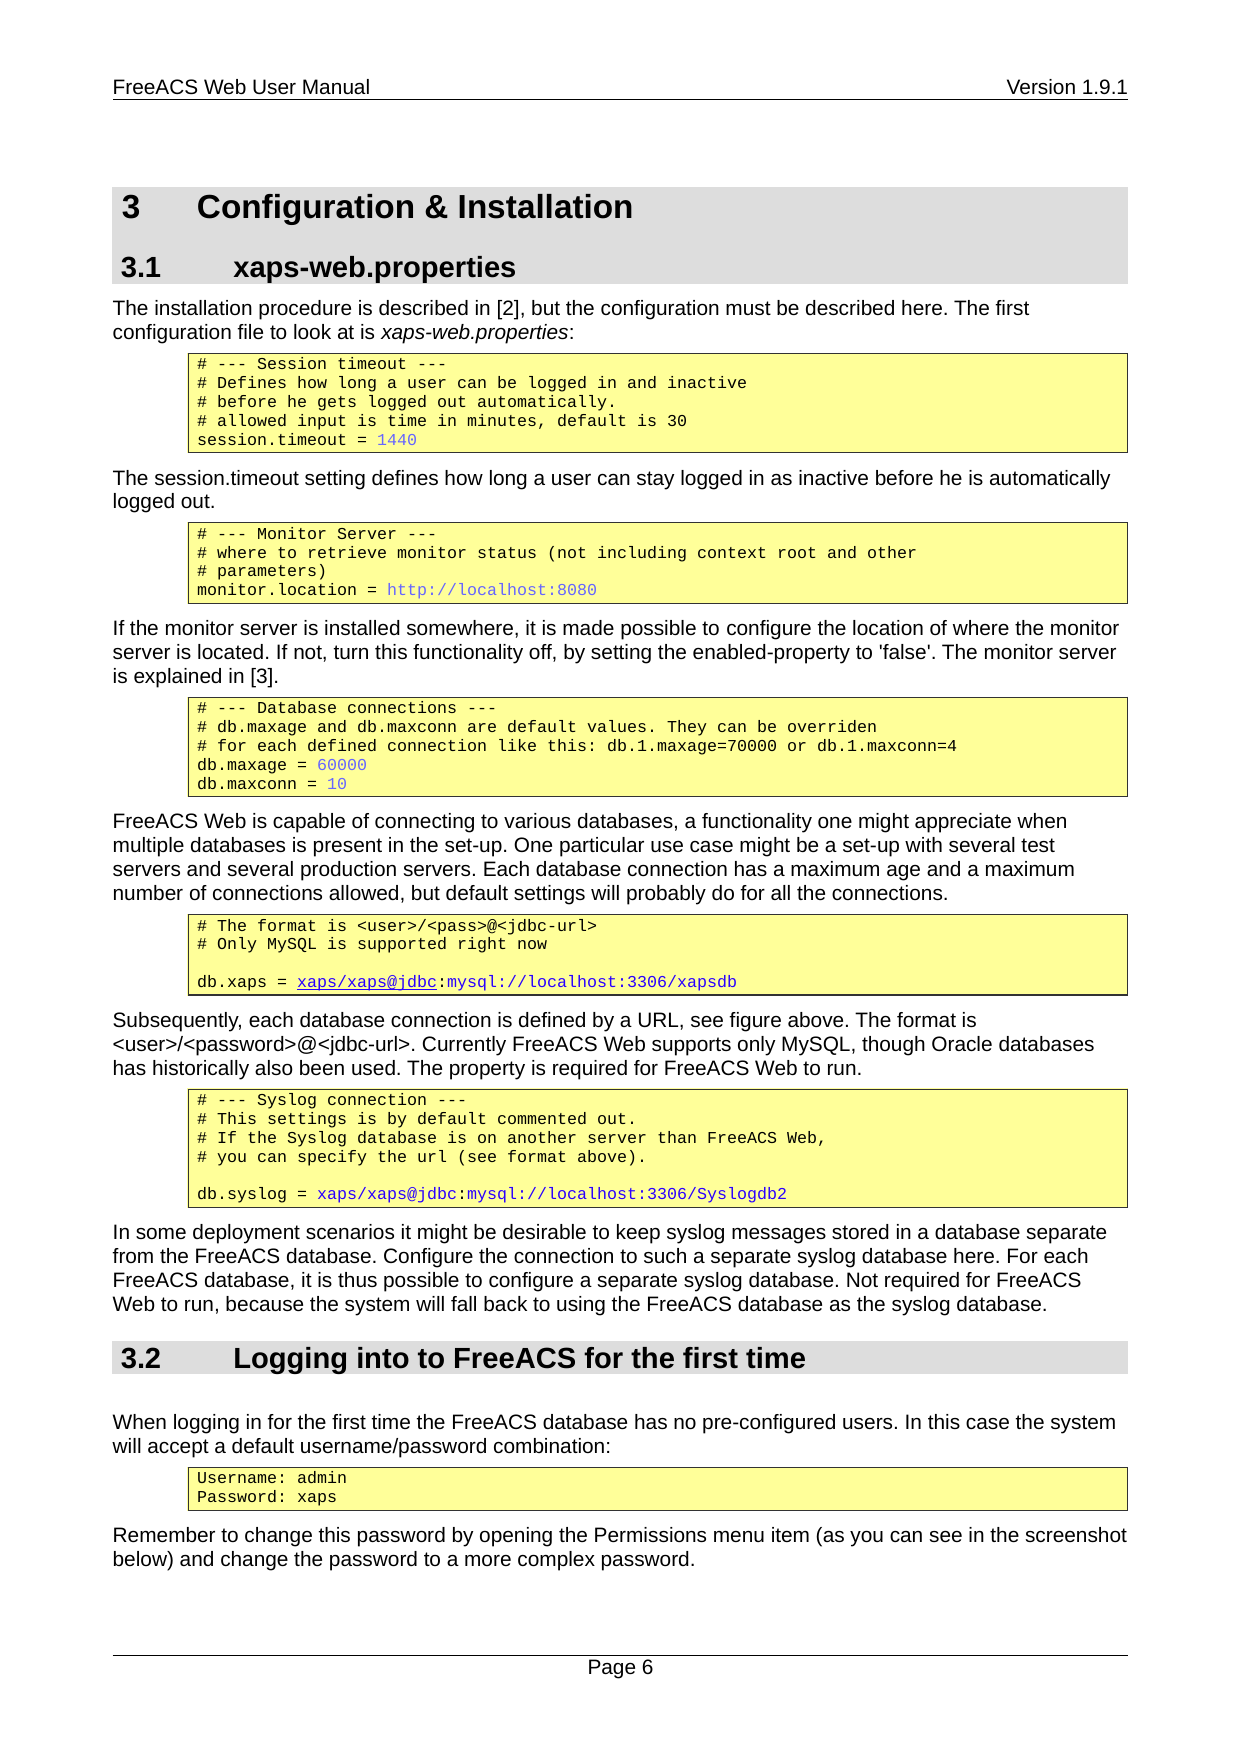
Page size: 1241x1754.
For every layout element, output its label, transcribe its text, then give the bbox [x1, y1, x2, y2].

text The installation procedure is described in [2], but the configuration must be described here. The first configuration file to look at is xaps-web.properties: [112, 296, 1128, 344]
text When logging in for the first time the FreeACS database has no pre-configured users. In this case the system will accept a default username/password combination: [112, 1386, 1128, 1458]
text # --- Session timeout --- [189, 354, 1127, 372]
text # db.maxage and db.maxconn are default values. They can be overriden [189, 716, 1127, 734]
text monitor.location = http://localhost:8080 [189, 579, 1127, 603]
subtitle Logging into to FreeACS for the first time [112, 1341, 1128, 1374]
text db.syslog = xaps/xaps@jdbc:mysql://localhost:3306/Syslogdb2 [189, 1183, 1127, 1207]
text # allowed input is time in minutes, default is 30 [189, 409, 1127, 428]
text # The format is <user>/<pass>@<jdbc-url> [189, 915, 1127, 933]
text db.xaps = xaps/xaps@jdbc:mysql://localhost:3306/xapsdb [189, 971, 1127, 994]
subtitle Configuration & Installation [112, 187, 1128, 225]
text If the monitor server is installed somewhere, it is made possible to configure the location of where the monitor server is located. If not, turn this functionality off, by setting the enabled-property to 'false'. The monitor server is explained in [3]. [112, 616, 1128, 688]
text In some deployment scenarios it might be desirable to keep syslog messages stored in a database separate from the FreeACS database. Configure the connection to such a separate syslog database here. For each FreeACS database, it is thus possible to configure a separate syslog database. Not required for FreeACS Web to run, because the system will fall back to using the FreeACS database as the syslog database. [112, 1220, 1128, 1316]
text # where to retrieve monitor status (not including context root and other [189, 541, 1127, 560]
text # Defines how long a user can be logged in and inactive [189, 372, 1127, 391]
text # Only MySQL is supported right now [189, 933, 1127, 952]
text # This settings is by default commented out. [189, 1107, 1127, 1126]
text # you can specify the url (see format above). [189, 1145, 1127, 1164]
text # for each defined connection like this: db.1.maxage=70000 or db.1.maxconn=4 [189, 734, 1127, 753]
text db.maxconn = 10 [189, 772, 1127, 796]
text FreeACS Web is capable of connecting to various databases, a functionality one might appreciate when multiple databases is present in the set-up. One particular use case might be a set-up with several test servers and several production servers. Each database connection has a maximum age and a maximum number of connections allowed, but default settings will probably do for all the connections. [112, 809, 1128, 905]
text Subsequently, each database connection is defined by a URL, see figure above. The format is <user>/<password>@<jdbc-url>. Currently FreeACS Web supports only MySQL, though Oracle databases has historically also been used. The property is required for FreeACS Web to run. [112, 1008, 1128, 1079]
text Password: xaps [189, 1486, 1127, 1510]
text Remember to change this password by opening the Permissions menu item (as you can see in the screenshot below) and change the password to a more complex password. [112, 1523, 1128, 1571]
text # --- Syslog connection --- [189, 1090, 1127, 1107]
text # before he gets logged out automatically. [189, 391, 1127, 409]
text # --- Monitor Server --- [189, 523, 1127, 541]
text session.timeout = 1440 [189, 428, 1127, 452]
text # parameters) [189, 560, 1127, 579]
text db.maxage = 60000 [189, 753, 1127, 772]
subtitle xaps-web.properties [112, 250, 1128, 284]
text # --- Database connections --- [189, 698, 1127, 716]
text Username: admin [189, 1468, 1127, 1486]
text The session.timeout setting defines how long a user can stay logged in as inactive before he is automatically logged out. [112, 465, 1128, 513]
text # If the Syslog database is on another server than FreeACS Web, [189, 1126, 1127, 1145]
